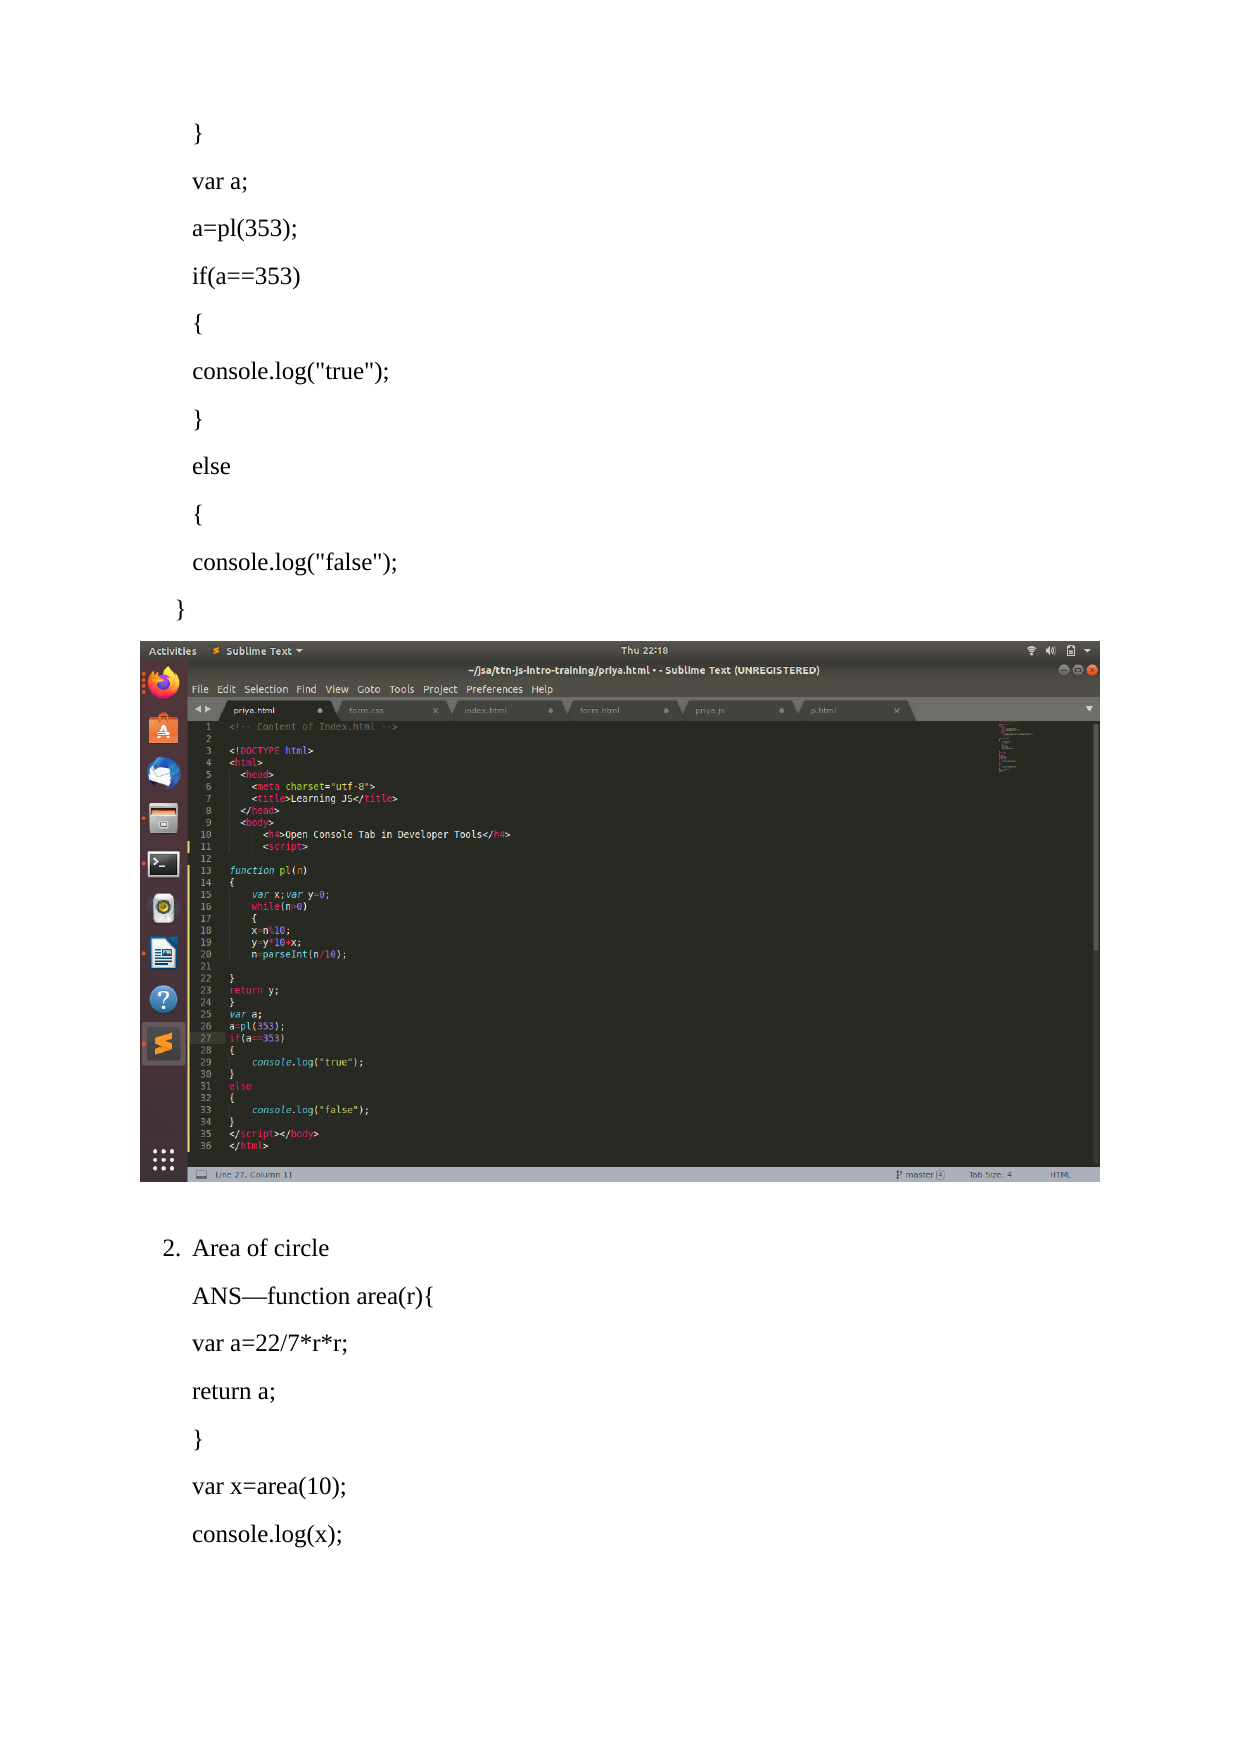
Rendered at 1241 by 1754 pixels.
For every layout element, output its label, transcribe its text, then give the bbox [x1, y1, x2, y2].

list { [162, 499, 1122, 528]
list return a; [162, 1376, 1122, 1405]
list var a; [162, 166, 1122, 194]
list if(a==353) [162, 261, 1122, 290]
list console.log(x); [162, 1519, 1122, 1548]
list } [162, 118, 1122, 147]
list var x=area(10); [162, 1471, 1122, 1500]
list console.log("false"); [162, 547, 1122, 575]
list console.log("true"); [162, 356, 1122, 385]
list } [162, 404, 1122, 432]
list a=pl(353); [162, 213, 1122, 242]
list ANS—function area(r){ [162, 1281, 1122, 1309]
list var a=22/7*r*r; [162, 1328, 1122, 1357]
text } [118, 594, 1122, 623]
list { [162, 308, 1122, 337]
picture [140, 641, 1100, 1182]
list Area of circle [162, 1233, 1122, 1262]
list } [162, 1424, 1122, 1452]
list else [162, 451, 1122, 480]
